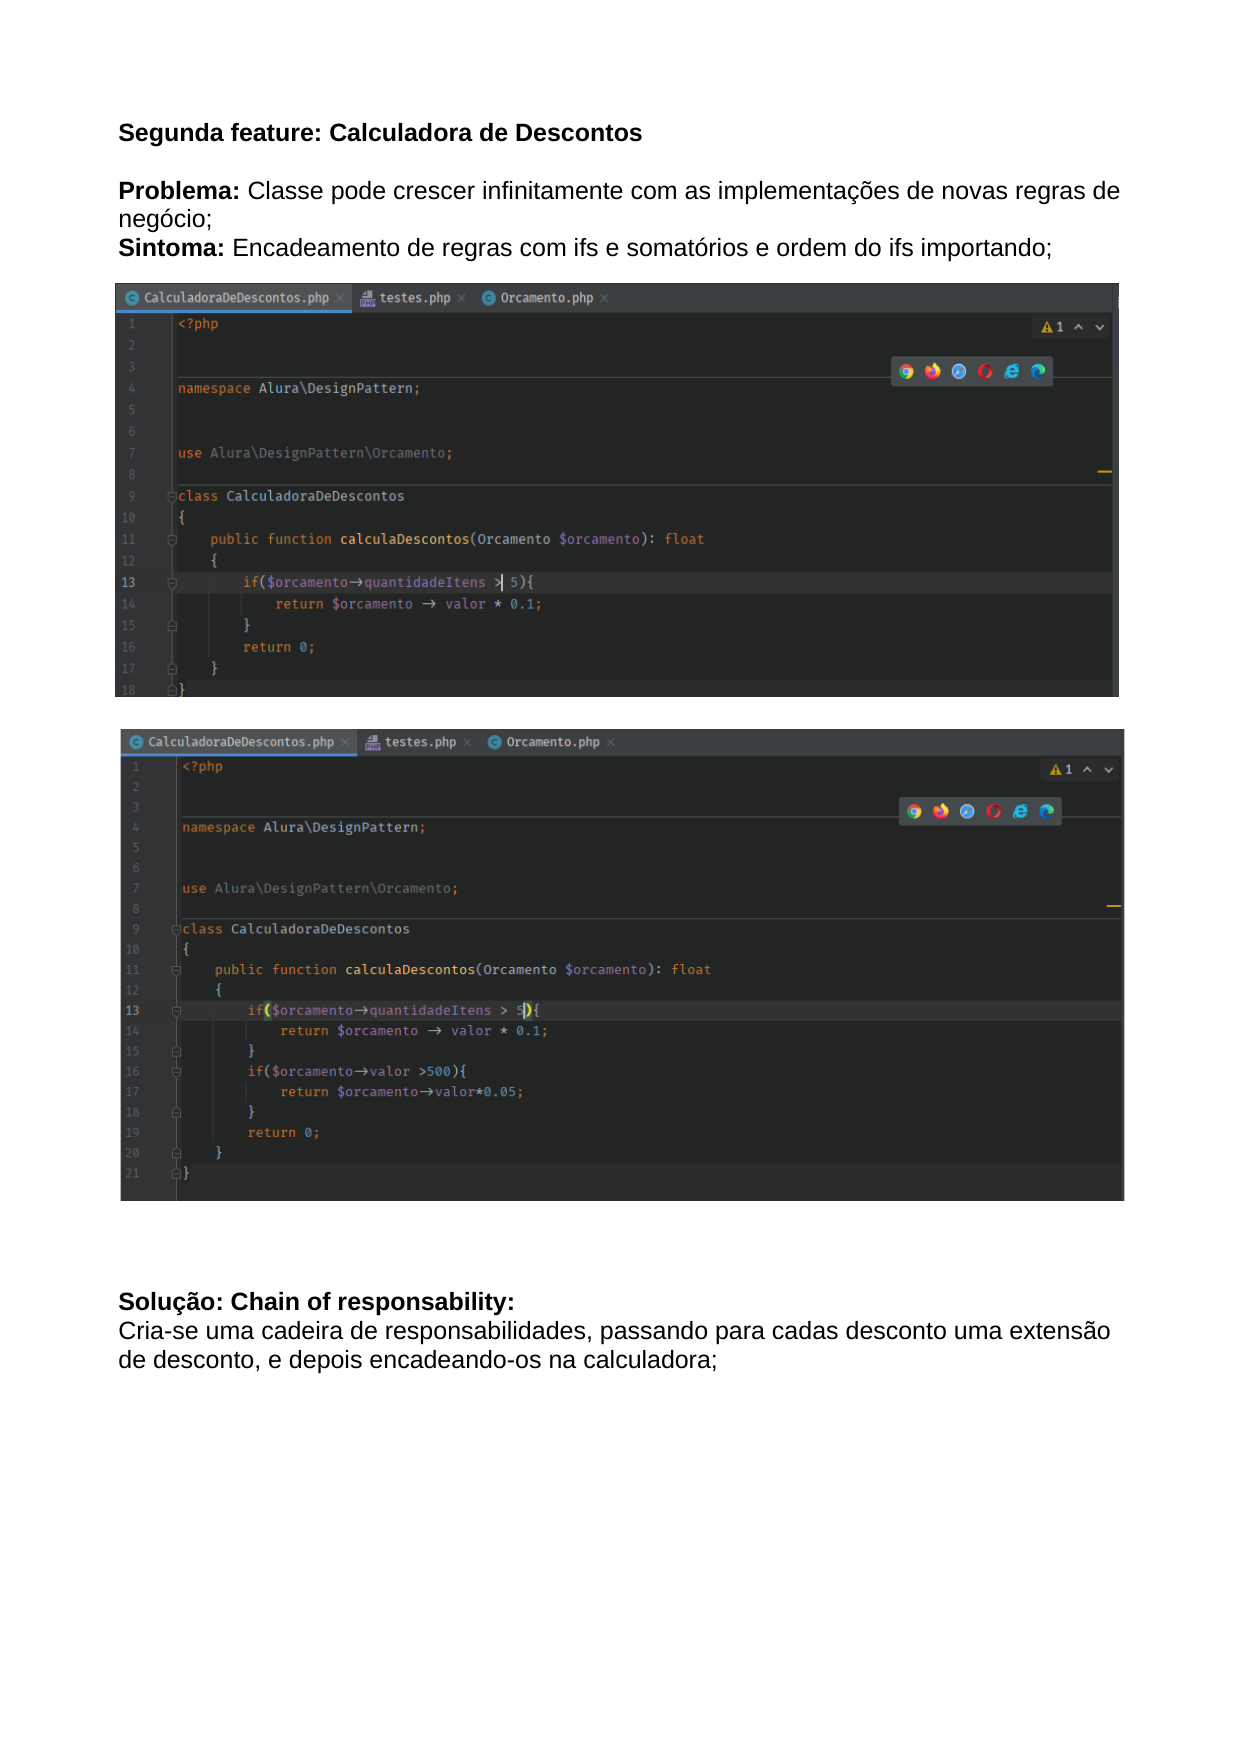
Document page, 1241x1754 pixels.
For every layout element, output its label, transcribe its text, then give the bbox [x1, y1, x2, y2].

text Solução: Chain of responsability: [118, 1287, 1122, 1316]
picture [115, 283, 1119, 697]
picture [120, 729, 1125, 1201]
text Problema: Classe pode crescer infinitamente com as implementações de novas regras de negócio; [118, 176, 1122, 233]
text Segunda feature: Calculadora de Descontos [118, 118, 1122, 147]
text Cria-se uma cadeira de responsabilidades, passando para cadas desconto uma extensão de desconto, e depois encadeando-os na calculadora; [118, 1316, 1122, 1373]
text Sintoma: Encadeamento de regras com ifs e somatórios e ordem do ifs importando; [118, 233, 1122, 262]
